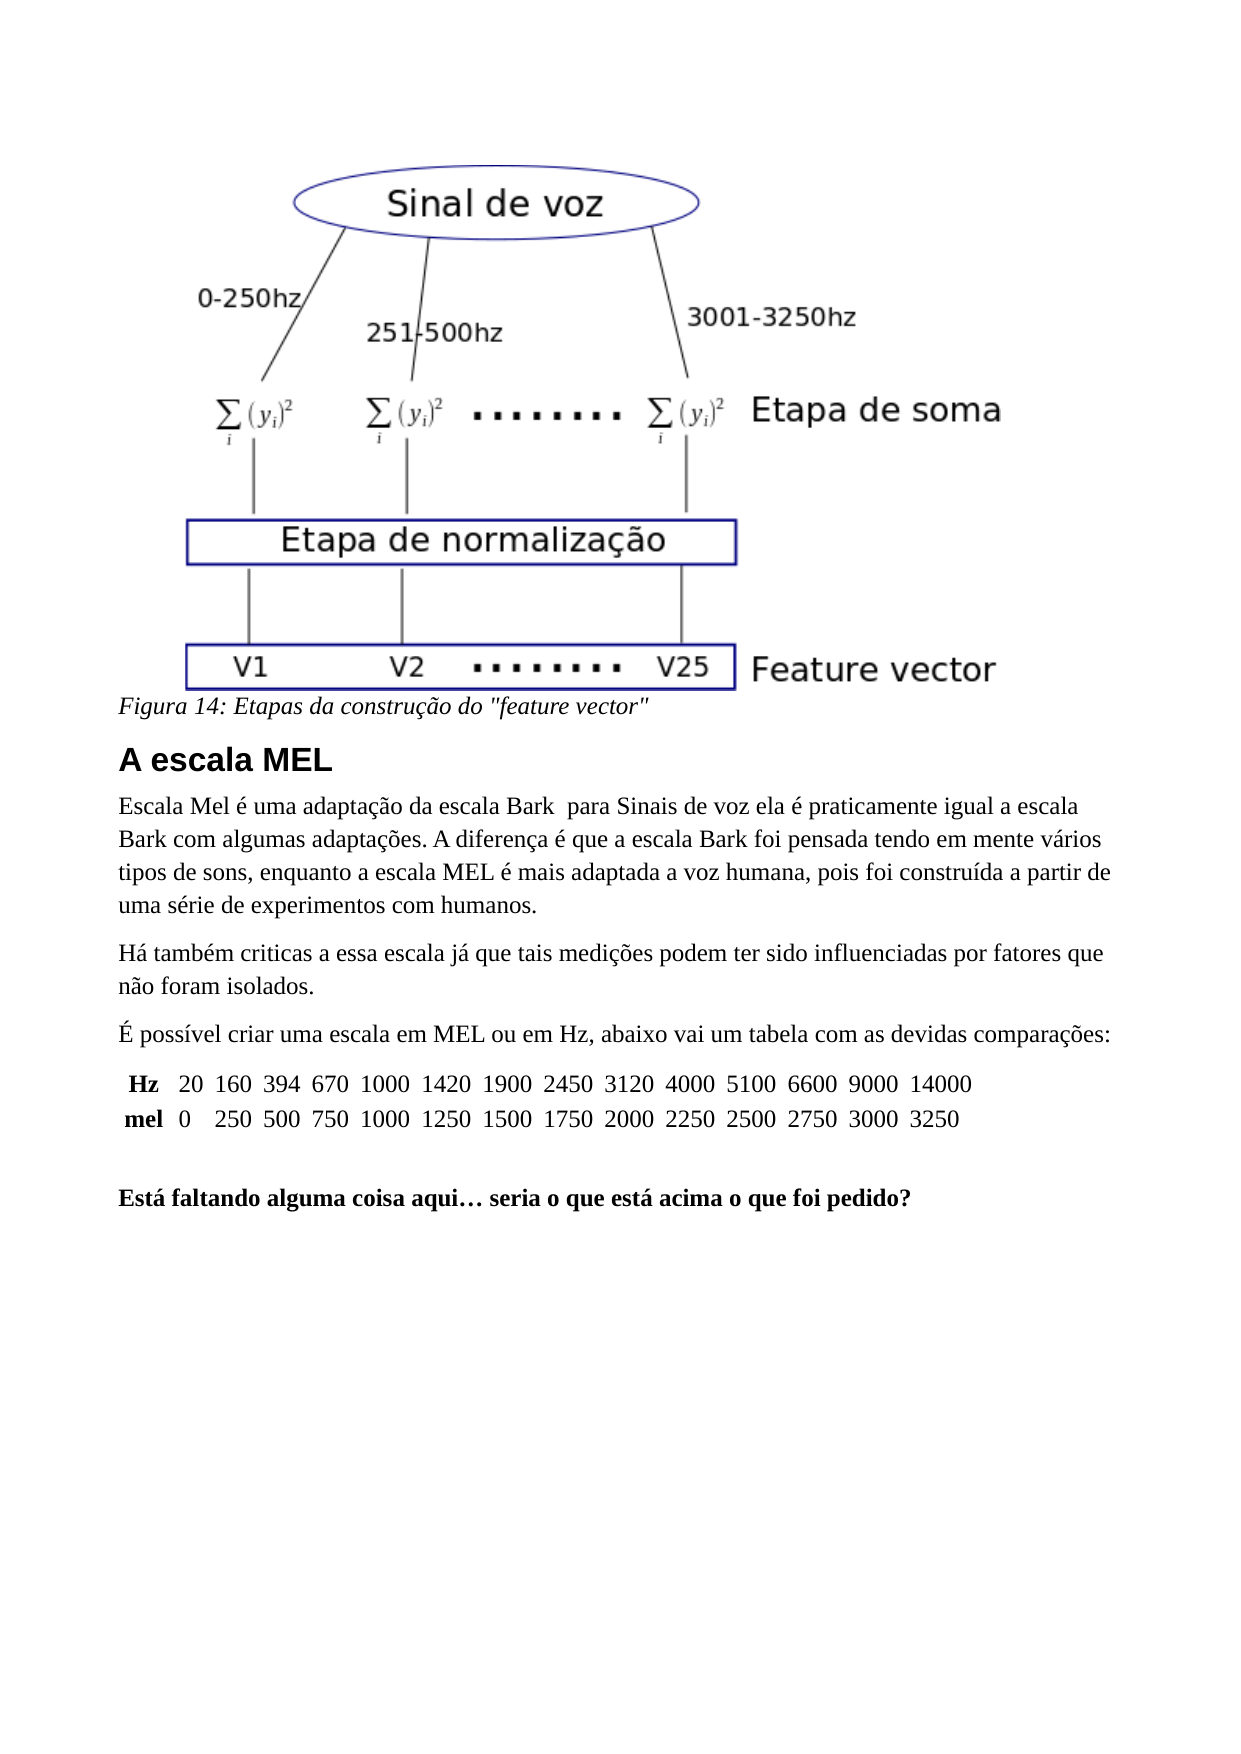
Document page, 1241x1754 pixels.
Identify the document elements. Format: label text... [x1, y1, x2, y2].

table_header Hz [118, 1066, 175, 1101]
table_header 20 [175, 1066, 211, 1101]
subtitle A escala MEL [118, 740, 1122, 779]
table_cell mel [118, 1101, 175, 1136]
table_header 394 [260, 1066, 308, 1101]
table_cell 750 [309, 1101, 357, 1136]
text É possível criar uma escala em MEL ou em Hz, abaixo vai um tabela com as devidas comparações: [118, 1019, 1122, 1047]
table_cell 3250 [906, 1101, 991, 1136]
table_header 1000 [357, 1066, 418, 1101]
table_cell 2500 [723, 1101, 784, 1136]
text Está faltando alguma coisa aqui… seria o que está acima o que foi pedido? [118, 1183, 1122, 1212]
table_cell 3000 [845, 1101, 906, 1136]
text Figura 14: Etapas da construção do "feature vector" [118, 178, 1068, 719]
table_header 670 [309, 1066, 357, 1101]
picture [185, 165, 1001, 691]
text Escala Mel é uma adaptação da escala Bark para Sinais de voz ela é praticamente igual a escala Bark com algumas adaptações. A diferença é que a escala Bark foi pensada tendo em mente vários tipos de sons, enquanto a escala MEL é mais adaptada a voz humana, pois foi construída a partir de uma série de experimentos com humanos. [118, 791, 1122, 919]
table_header 14000 [906, 1066, 991, 1101]
table_header 6600 [784, 1066, 845, 1101]
table_cell 1000 [357, 1101, 418, 1136]
table_header 9000 [845, 1066, 906, 1101]
table_cell 250 [211, 1101, 260, 1136]
table_cell 500 [260, 1101, 308, 1136]
text Há também criticas a essa escala já que tais medições podem ter sido influenciadas por fatores que não foram isolados. [118, 938, 1122, 1000]
table_header 2450 [540, 1066, 601, 1101]
table_cell 0 [175, 1101, 211, 1136]
table_cell 2750 [784, 1101, 845, 1136]
table_header 5100 [723, 1066, 784, 1101]
table_header 3120 [601, 1066, 662, 1101]
table_cell 2000 [601, 1101, 662, 1136]
table_header 1900 [479, 1066, 540, 1101]
table_cell 1750 [540, 1101, 601, 1136]
table_header 4000 [662, 1066, 723, 1101]
table_cell 2250 [662, 1101, 723, 1136]
table_header 1420 [418, 1066, 479, 1101]
table_cell 1250 [418, 1101, 479, 1136]
table_cell 1500 [479, 1101, 540, 1136]
table_header 160 [211, 1066, 260, 1101]
